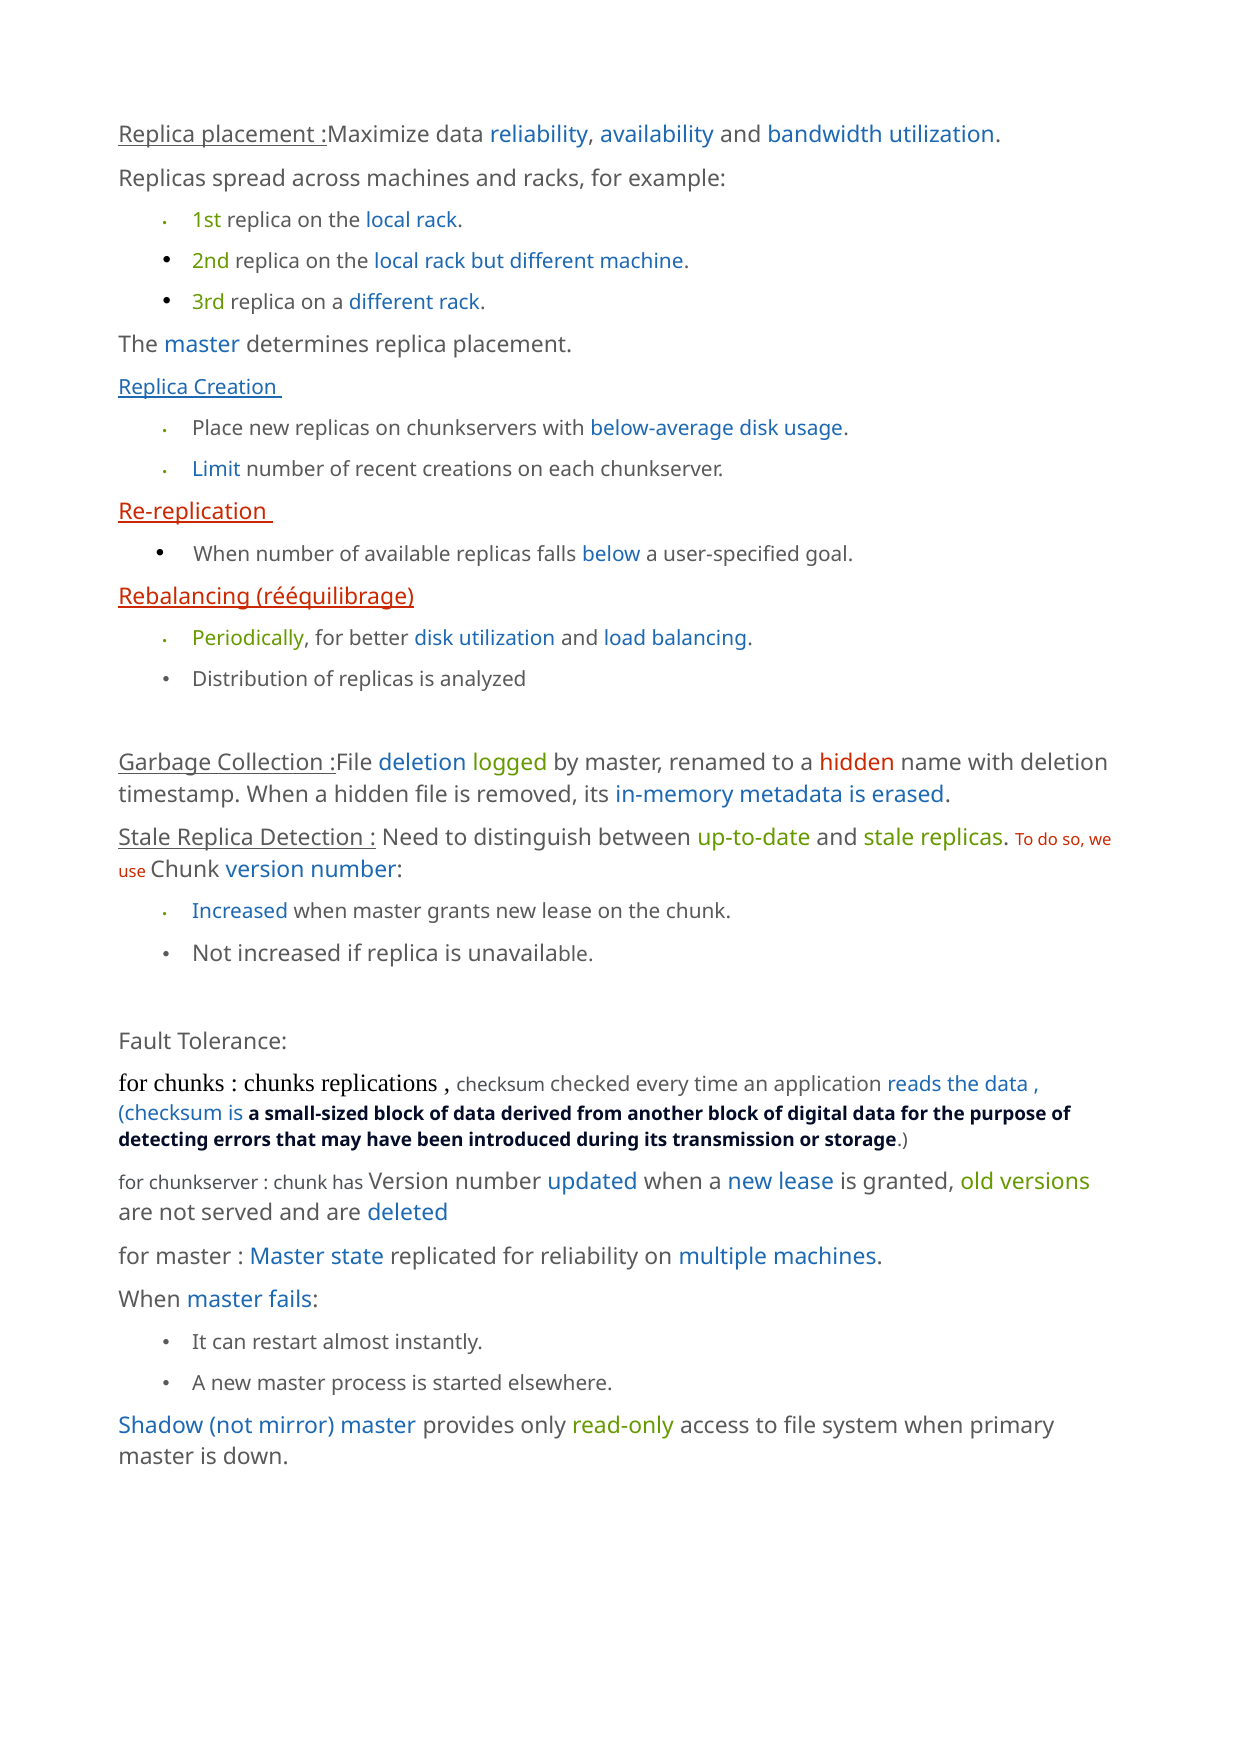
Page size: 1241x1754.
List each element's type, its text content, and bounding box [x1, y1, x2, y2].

list 1st replica on the local rack. [162, 206, 1122, 234]
list Increased when master grants new lease on the chunk. [162, 896, 1122, 925]
list A new master process is started elsewhere. [162, 1368, 1122, 1396]
list It can restart almost instantly. [162, 1327, 1122, 1356]
text Stale Replica Detection : Need to distinguish between up-to-date and stale replicas. To do so, we use Chunk version number: [118, 821, 1122, 884]
text Rebalancing (rééquilibrage) [118, 580, 1122, 611]
text Shadow (not mirror) master provides only read-only access to file system when primary master is down. [118, 1409, 1122, 1471]
list Periodically, for better disk utilization and load balancing. [162, 623, 1122, 652]
list Limit number of recent creations on each chunkserver. [162, 454, 1122, 482]
text for master : Master state replicated for reliability on multiple machines. [118, 1239, 1122, 1271]
list Place new replicas on chunkservers with below-average disk usage. [162, 413, 1122, 442]
text Garbage Collection :File deletion logged by master, renamed to a hidden name with deletion timestamp. When a hidden file is removed, its in-memory metadata is erased. [118, 746, 1122, 809]
list 3rd replica on a different rack. [162, 287, 1122, 316]
list 2nd replica on the local rack but different machine. [162, 247, 1122, 275]
text The master determines replica placement. [118, 328, 1122, 360]
text Replicas spread across machines and racks, for example: [118, 162, 1122, 193]
list When number of available replicas falls below a user-specified goal. [156, 539, 1122, 567]
text Re-replication [118, 495, 1122, 526]
text for chunkserver : chunk has Version number updated when a new lease is granted, old versions are not served and are deleted [118, 1164, 1122, 1227]
text for chunks : chunks replications , checksum checked every time an application reads the data , (checksum is a small-sized block of data derived from another block of digital data for the purpose of detecting errors that may have been introduced during its transmission or storage.) [118, 1068, 1122, 1152]
list Not increased if replica is unavailable. [162, 937, 1122, 968]
text Replica Creation [118, 372, 1122, 401]
text Replica placement :Maximize data reliability, availability and bandwidth utilization. [118, 118, 1122, 149]
list Distribution of replicas is analyzed [162, 664, 1122, 693]
text Fault Tolerance: [118, 1025, 1122, 1056]
text When master fails: [118, 1283, 1122, 1314]
